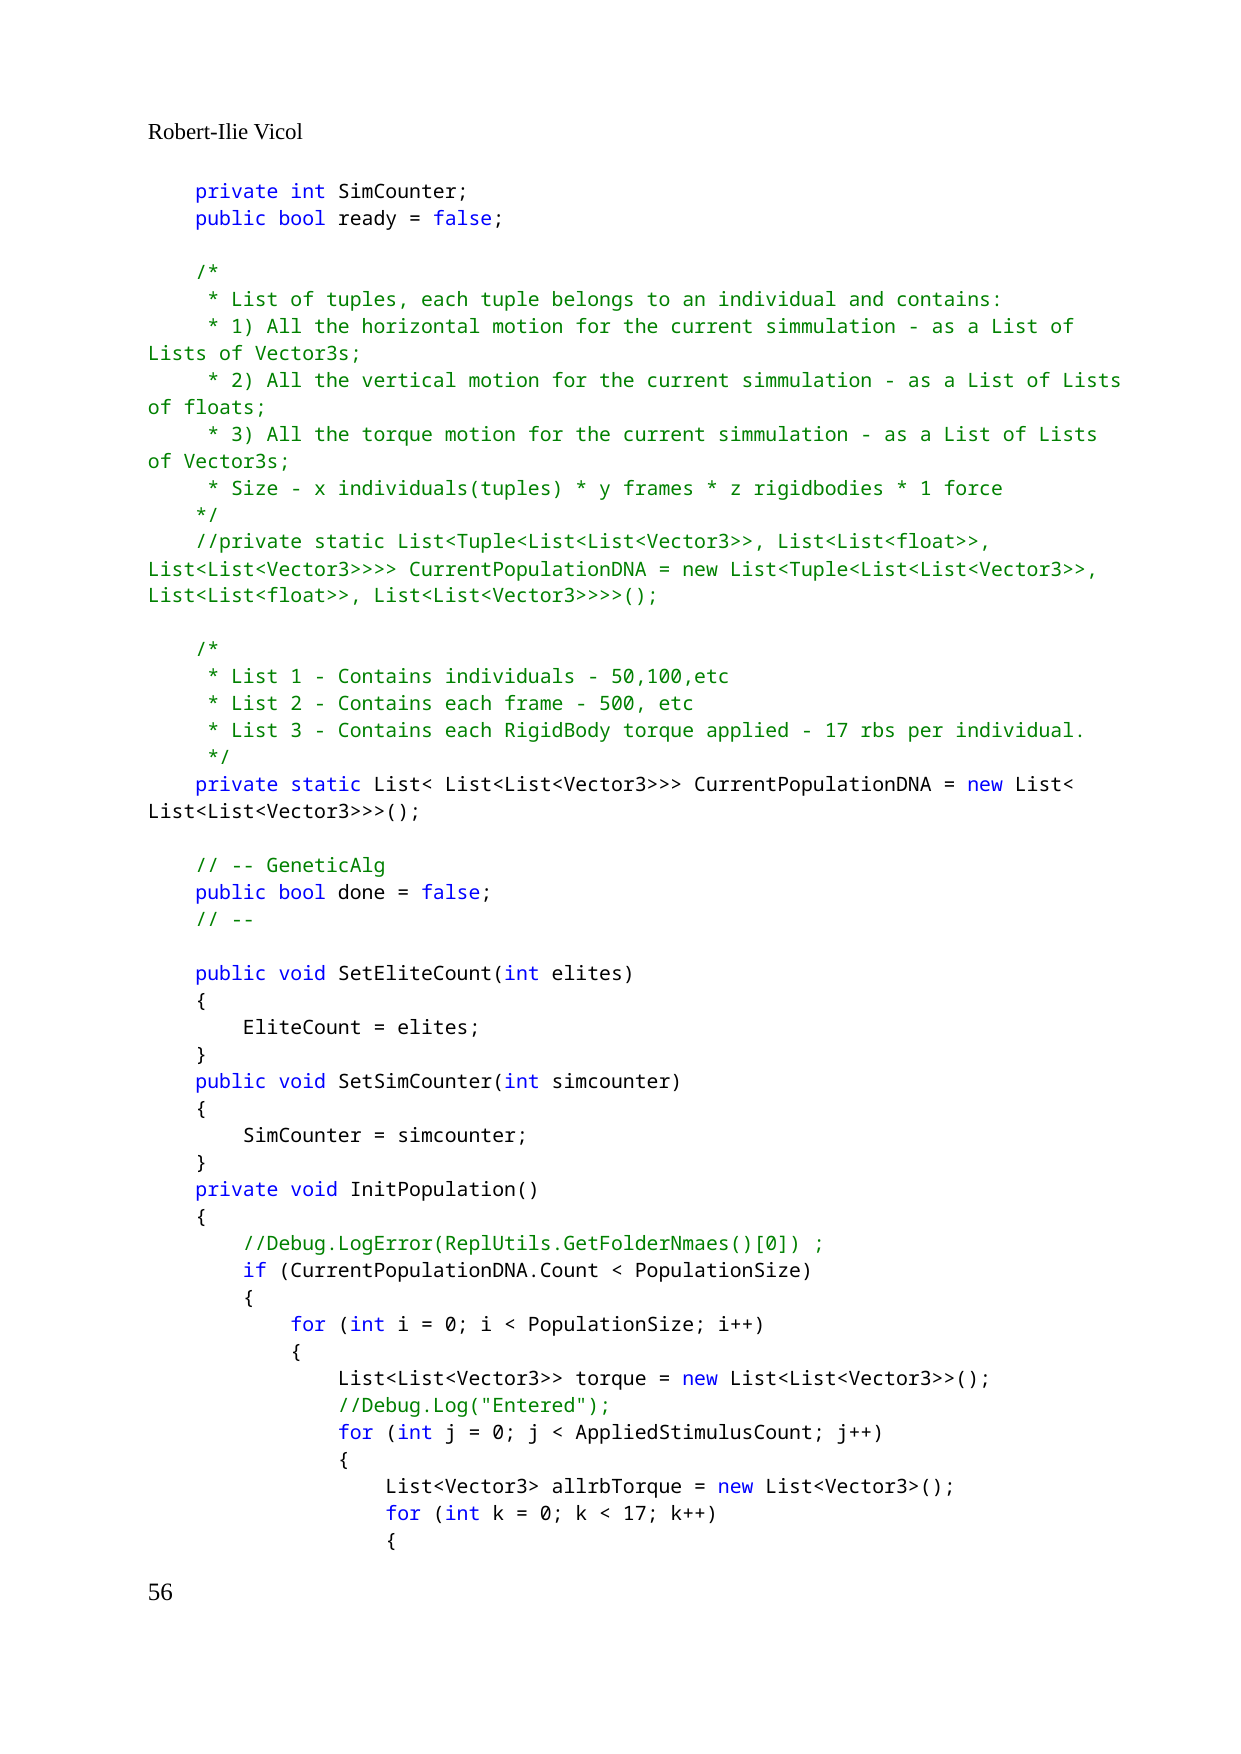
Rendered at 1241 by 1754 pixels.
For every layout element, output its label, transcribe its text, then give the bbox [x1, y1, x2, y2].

text /* [148, 636, 1122, 663]
text public bool done = false; [148, 878, 1122, 906]
text private void InitPopulation() [148, 1175, 1122, 1202]
text { [148, 1094, 1122, 1121]
text { [148, 1526, 1122, 1553]
text * List 1 - Contains individuals - 50,100,etc [148, 663, 1122, 690]
text { [148, 1445, 1122, 1472]
text //private static List<Tuple<List<List<Vector3>>, List<List<float>>, List<List<Vector3>>>> CurrentPopulationDNA = new List<Tuple<List<List<Vector3>>, List<List<float>>, List<List<Vector3>>>>(); [148, 528, 1122, 609]
text //Debug.Log("Entered"); [148, 1391, 1122, 1418]
text public void SetEliteCount(int elites) [148, 959, 1122, 986]
text { [148, 1202, 1122, 1229]
text * Size - x individuals(tuples) * y frames * z rigidbodies * 1 force [148, 474, 1122, 501]
text * 3) All the torque motion for the current simmulation - as a List of Lists of Vector3s; [148, 420, 1122, 474]
text */ [148, 744, 1122, 771]
text List<List<Vector3>> torque = new List<List<Vector3>>(); [148, 1364, 1122, 1391]
text private int SimCounter; [148, 177, 1122, 204]
text * List 2 - Contains each frame - 500, etc [148, 690, 1122, 717]
text } [148, 1148, 1122, 1175]
text { [148, 986, 1122, 1013]
text List<Vector3> allrbTorque = new List<Vector3>(); [148, 1472, 1122, 1499]
text /* [148, 258, 1122, 285]
text * List 3 - Contains each RigidBody torque applied - 17 rbs per individual. [148, 717, 1122, 744]
text * 1) All the horizontal motion for the current simmulation - as a List of Lists of Vector3s; [148, 312, 1122, 366]
text for (int i = 0; i < PopulationSize; i++) [148, 1310, 1122, 1337]
text private static List< List<List<Vector3>>> CurrentPopulationDNA = new List< List<List<Vector3>>>(); [148, 771, 1122, 824]
text SimCounter = simcounter; [148, 1121, 1122, 1148]
text public bool ready = false; [148, 204, 1122, 231]
text // -- GeneticAlg [148, 852, 1122, 878]
text * List of tuples, each tuple belongs to an individual and contains: [148, 285, 1122, 312]
text for (int j = 0; j < AppliedStimulusCount; j++) [148, 1418, 1122, 1445]
text // -- [148, 906, 1122, 932]
text } [148, 1040, 1122, 1067]
text //Debug.LogError(ReplUtils.GetFolderNmaes()[0]) ; [148, 1229, 1122, 1256]
text * 2) All the vertical motion for the current simmulation - as a List of Lists of floats; [148, 366, 1122, 420]
text EliteCount = elites; [148, 1013, 1122, 1040]
text { [148, 1283, 1122, 1310]
text for (int k = 0; k < 17; k++) [148, 1499, 1122, 1526]
text public void SetSimCounter(int simcounter) [148, 1067, 1122, 1094]
text if (CurrentPopulationDNA.Count < PopulationSize) [148, 1256, 1122, 1283]
text */ [148, 501, 1122, 528]
text { [148, 1337, 1122, 1364]
